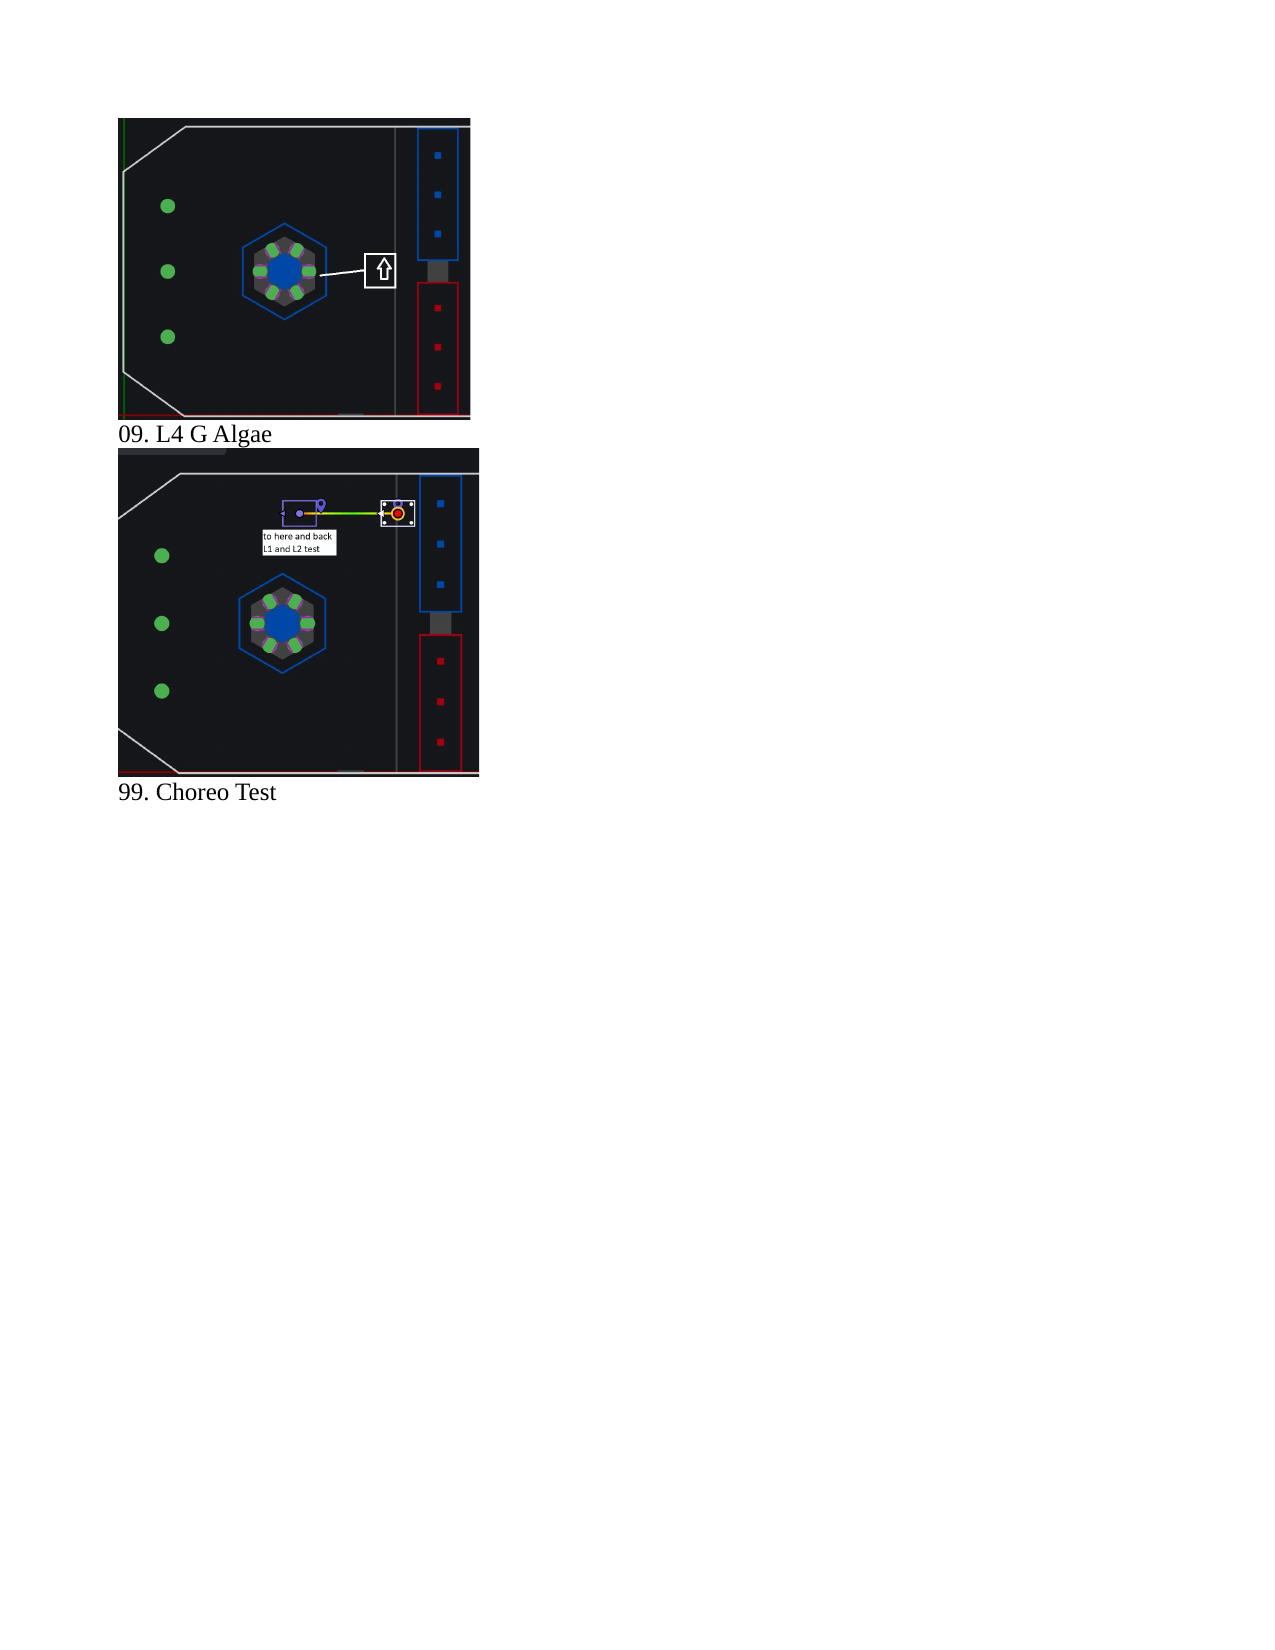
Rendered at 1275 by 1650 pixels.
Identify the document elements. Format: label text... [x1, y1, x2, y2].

picture [118, 448, 480, 777]
text 09. L4 G Algae [118, 419, 622, 448]
text 99. Choreo Test [118, 777, 622, 805]
picture [118, 118, 471, 420]
